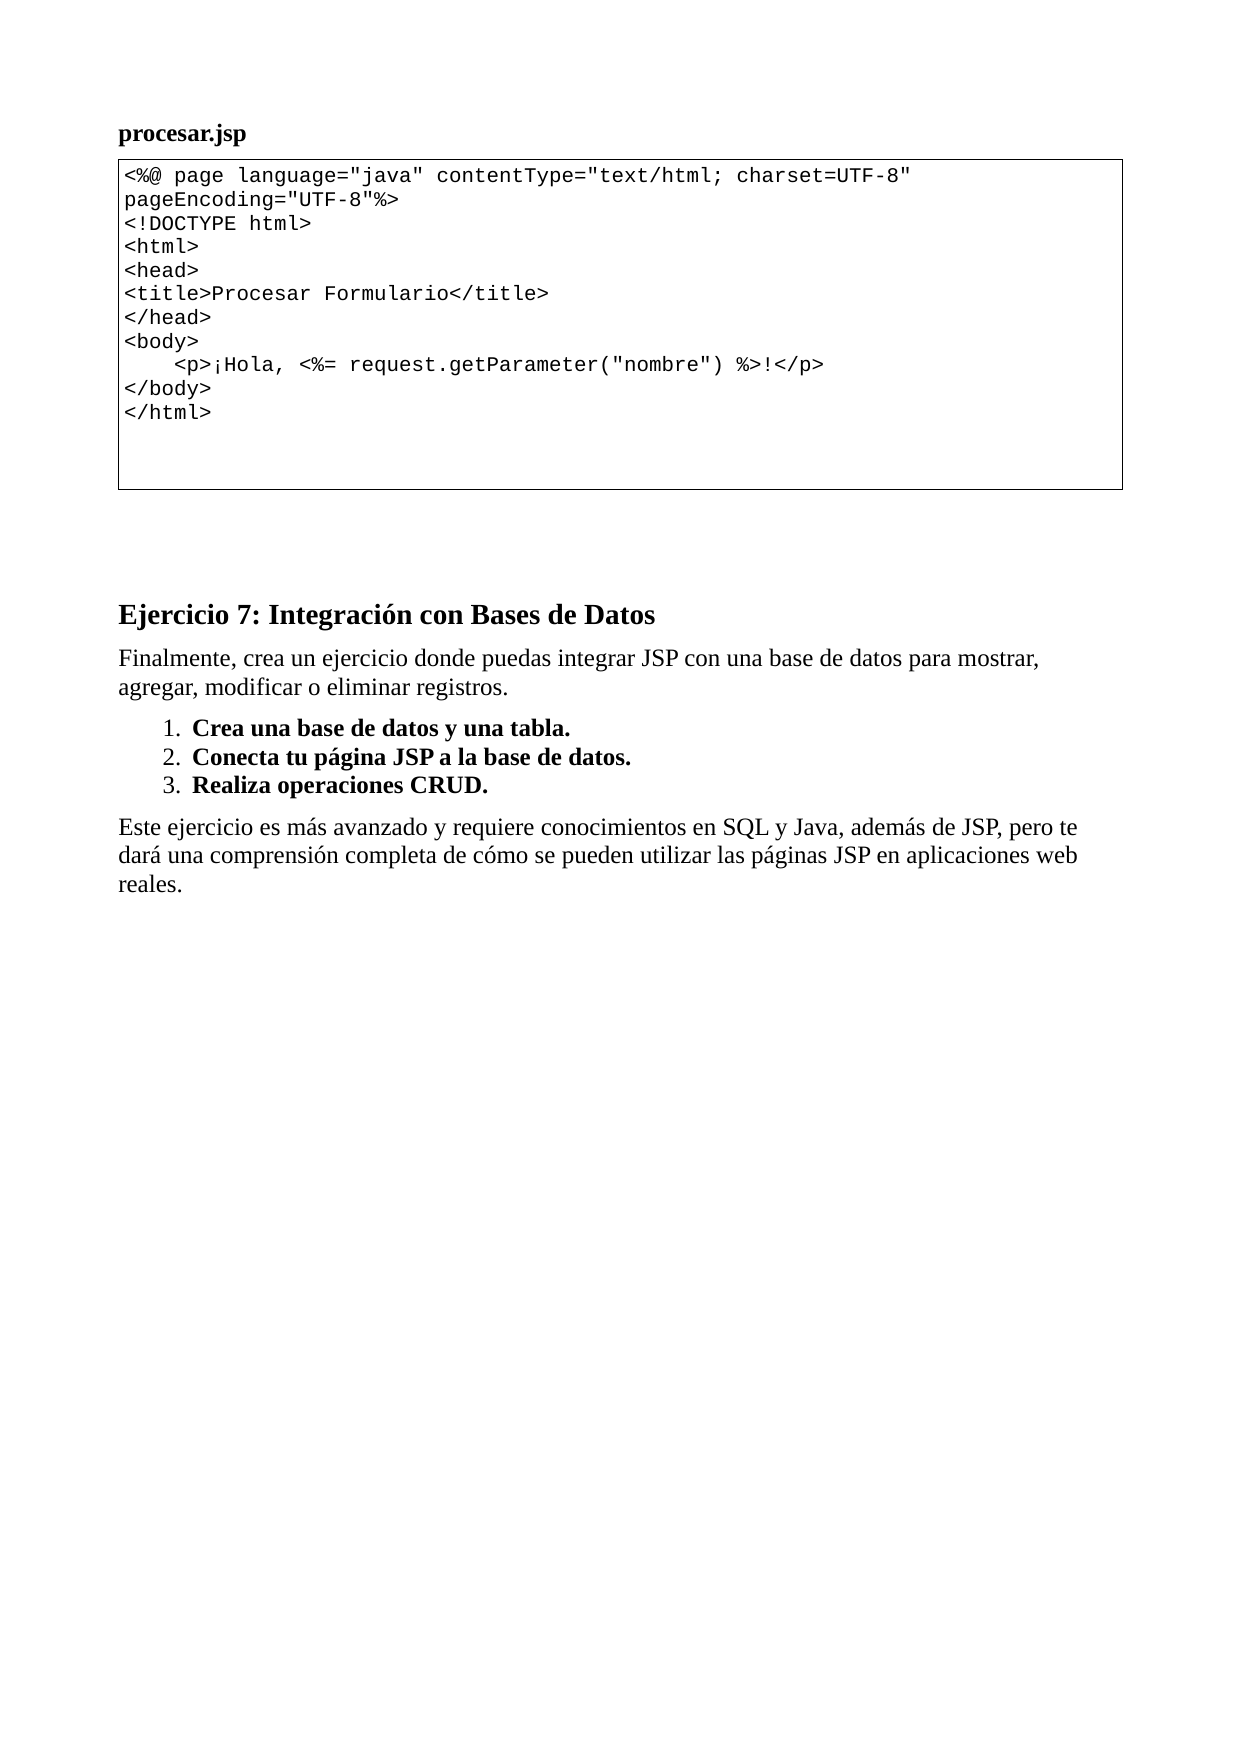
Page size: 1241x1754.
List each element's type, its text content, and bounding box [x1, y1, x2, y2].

list Crea una base de datos y una tabla. [162, 713, 1122, 742]
list Realiza operaciones CRUD. [162, 770, 1122, 799]
list Conecta tu página JSP a la base de datos. [162, 742, 1122, 770]
text procesar.jsp [118, 118, 1122, 147]
subtitle Ejercicio 7: Integración con Bases de Datos [118, 597, 1122, 630]
table_header <%@ page language="java" contentType="text/html; charset=UTF-8" pageEncoding="UTF-8"%> <!DOCTYPE html> <html> <head> <title>Procesar Formulario</title> </head> <body> <p>¡Hola, <%= request.getParameter("nombre") %>!</p> </body> </html> [119, 160, 1122, 489]
text Finalmente, crea un ejercicio donde puedas integrar JSP con una base de datos para mostrar, agregar, modificar o eliminar registros. [118, 643, 1122, 700]
text Este ejercicio es más avanzado y requiere conocimientos en SQL y Java, además de JSP, pero te dará una comprensión completa de cómo se pueden utilizar las páginas JSP en aplicaciones web reales. [118, 812, 1122, 898]
